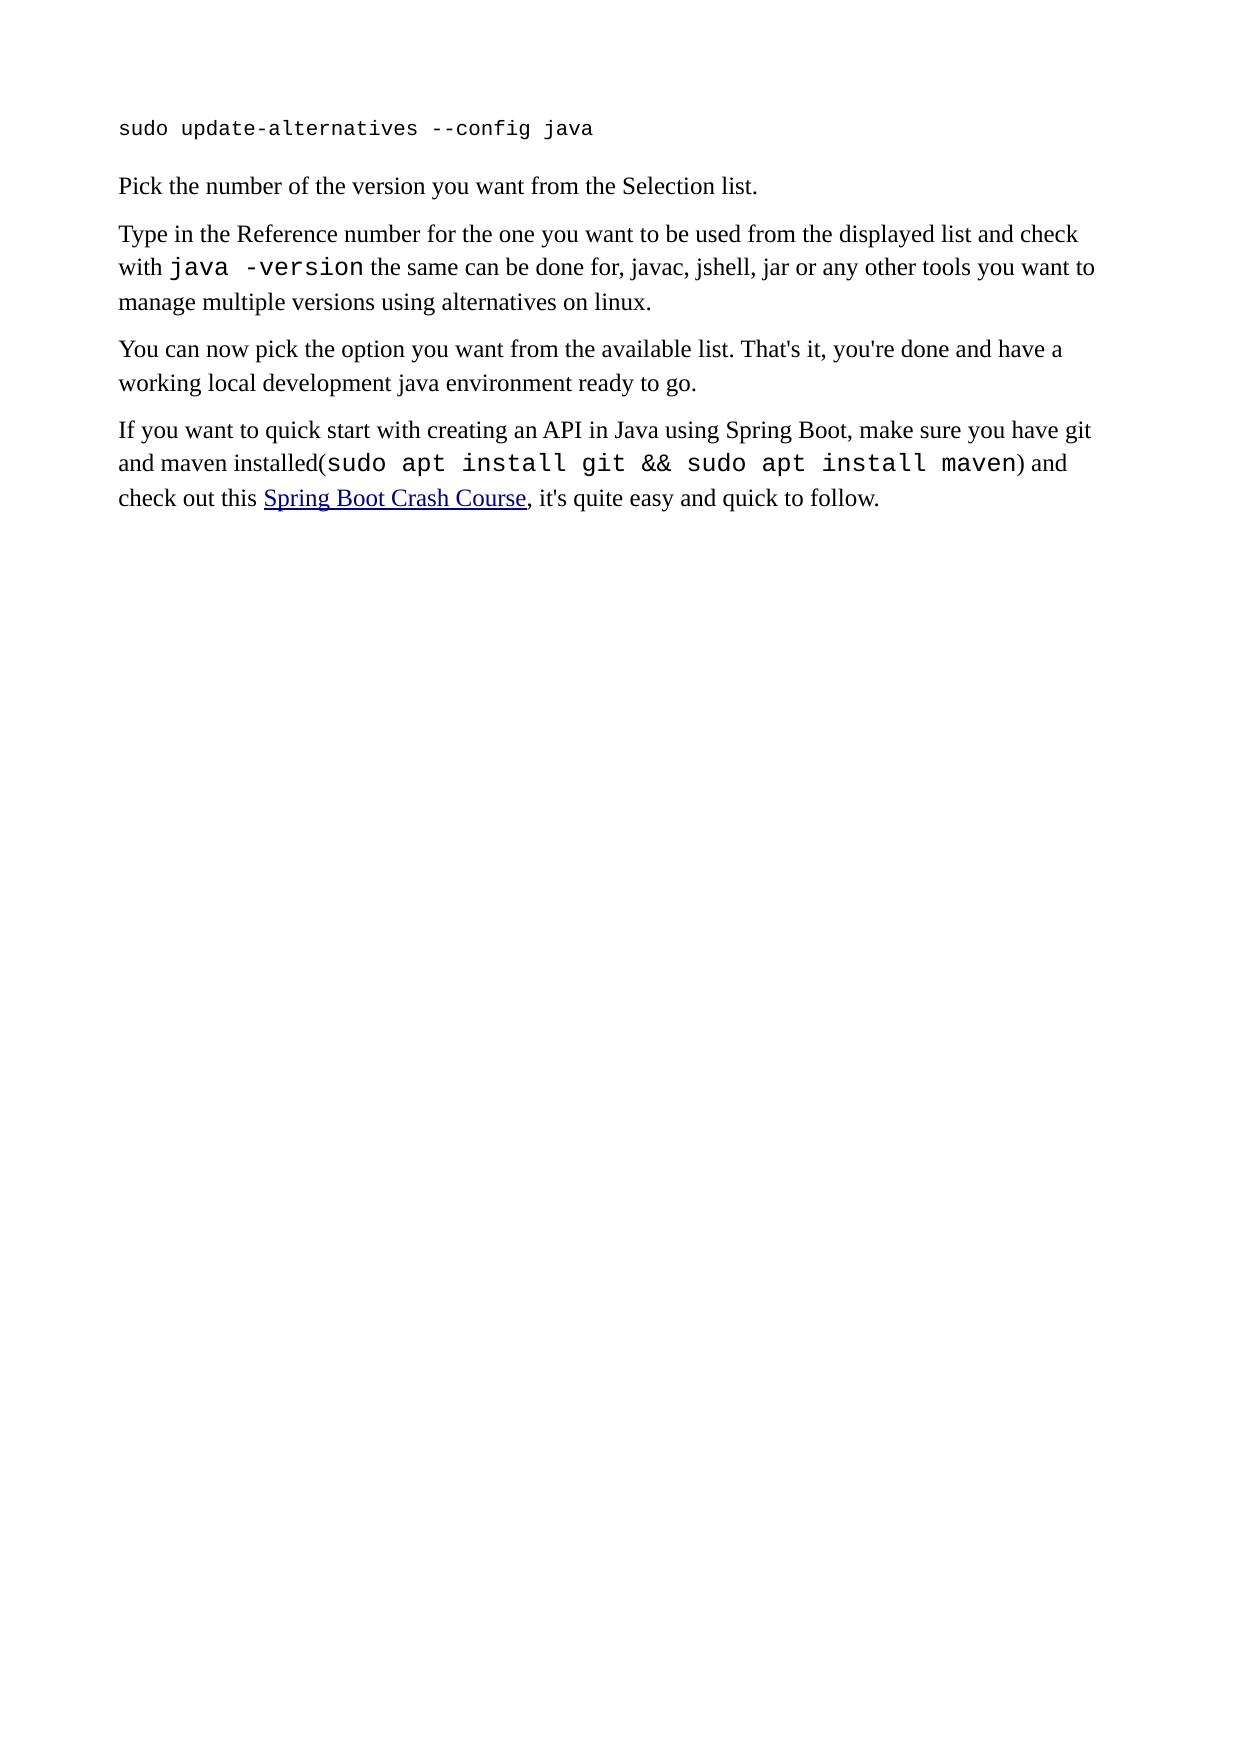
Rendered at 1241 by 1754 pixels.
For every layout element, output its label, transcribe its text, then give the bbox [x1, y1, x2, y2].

text Pick the number of the version you want from the Selection list. [118, 171, 1122, 200]
text If you want to quick start with creating an API in Java using Spring Boot, make sure you have git and maven installed(sudo apt install git && sudo apt install maven) and check out this Spring Boot Crash Course, it's quite easy and quick to follow. [118, 415, 1122, 512]
text Type in the Reference number for the one you want to be used from the displayed list and check with java -version the same can be done for, javac, jshell, jar or any other tools you want to manage multiple versions using alternatives on linux. [118, 219, 1122, 316]
text sudo update-alternatives --config java [118, 118, 1122, 142]
text You can now pick the option you want from the available list. That's it, you're done and have a working local development java environment ready to go. [118, 334, 1122, 396]
